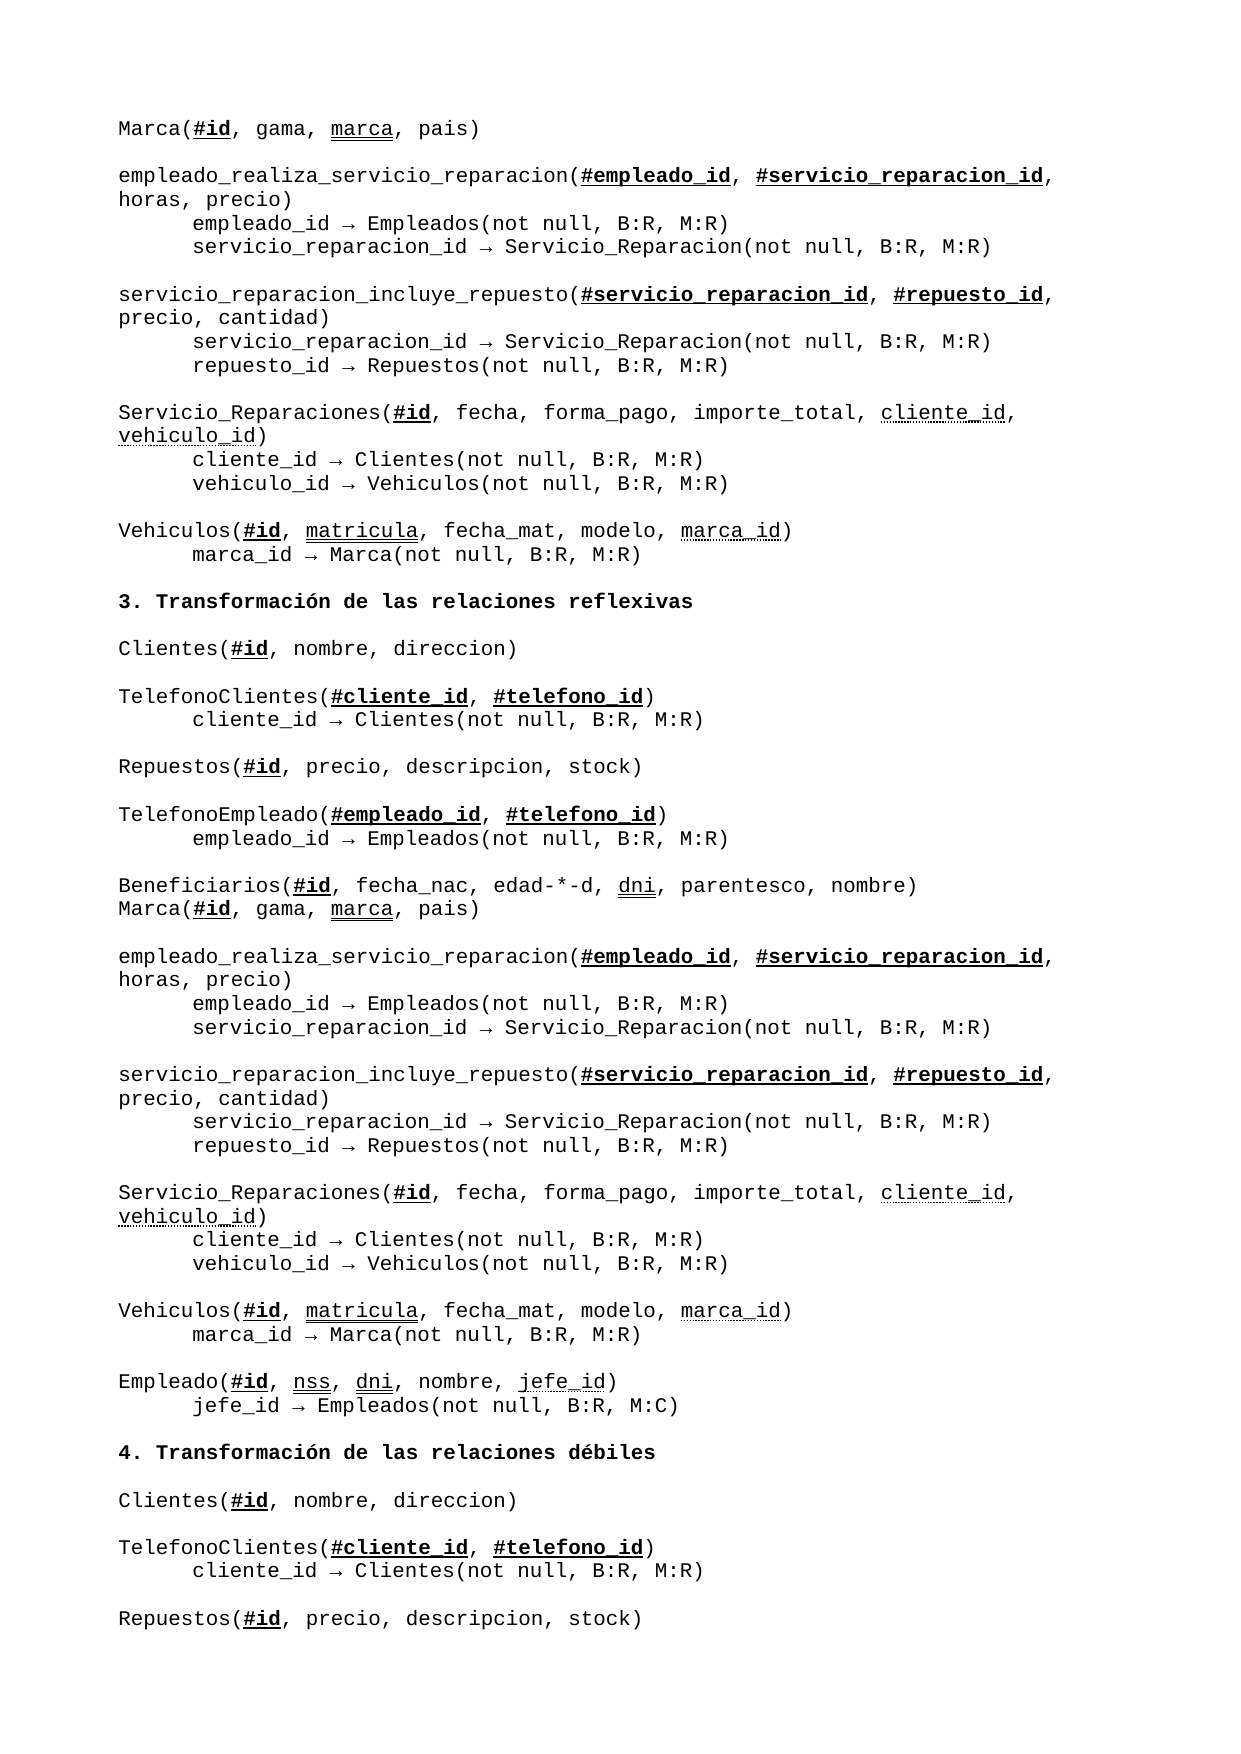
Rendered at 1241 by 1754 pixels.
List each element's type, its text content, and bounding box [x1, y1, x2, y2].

text empleado_id → Empleados(not null, B:R, M:R) [118, 213, 1122, 236]
text vehiculo_id → Vehiculos(not null, B:R, M:R) [118, 473, 1122, 496]
text repuesto_id → Repuestos(not null, B:R, M:R) [118, 354, 1122, 378]
text Repuestos(#id, precio, descripcion, stock) [118, 757, 1122, 780]
text servicio_reparacion_id → Servicio_Reparacion(not null, B:R, M:R) [118, 1017, 1122, 1040]
text Vehiculos(#id, matricula, fecha_mat, modelo, marca_id) [118, 1300, 1122, 1324]
text empleado_realiza_servicio_reparacion(#empleado_id, #servicio_reparacion_id, horas, precio) [118, 165, 1122, 213]
text 4. Transformación de las relaciones débiles [118, 1442, 1122, 1466]
text marca_id → Marca(not null, B:R, M:R) [118, 1324, 1122, 1348]
text TelefonoClientes(#cliente_id, #telefono_id) [118, 1537, 1122, 1561]
text Servicio_Reparaciones(#id, fecha, forma_pago, importe_total, cliente_id, vehiculo_id) [118, 1182, 1122, 1229]
text Clientes(#id, nombre, direccion) [118, 638, 1122, 662]
text cliente_id → Clientes(not null, B:R, M:R) [118, 1229, 1122, 1253]
text servicio_reparacion_id → Servicio_Reparacion(not null, B:R, M:R) [118, 1111, 1122, 1135]
text Servicio_Reparaciones(#id, fecha, forma_pago, importe_total, cliente_id, vehiculo_id) [118, 402, 1122, 449]
text repuesto_id → Repuestos(not null, B:R, M:R) [118, 1135, 1122, 1158]
text empleado_id → Empleados(not null, B:R, M:R) [118, 993, 1122, 1017]
text Marca(#id, gama, marca, pais) [118, 118, 1122, 142]
text cliente_id → Clientes(not null, B:R, M:R) [118, 709, 1122, 733]
text empleado_id → Empleados(not null, B:R, M:R) [118, 827, 1122, 851]
text empleado_realiza_servicio_reparacion(#empleado_id, #servicio_reparacion_id, horas, precio) [118, 946, 1122, 993]
text TelefonoEmpleado(#empleado­_id, #telefono_id) [118, 804, 1122, 827]
text 3. Transformación de las relaciones reflexivas [118, 591, 1122, 615]
text servicio_reparacion_id → Servicio_Reparacion(not null, B:R, M:R) [118, 236, 1122, 260]
text cliente_id → Clientes(not null, B:R, M:R) [118, 449, 1122, 473]
text Vehiculos(#id, matricula, fecha_mat, modelo, marca_id) [118, 520, 1122, 544]
text marca_id → Marca(not null, B:R, M:R) [118, 544, 1122, 567]
text servicio_reparacion_id → Servicio_Reparacion(not null, B:R, M:R) [118, 331, 1122, 354]
text Repuestos(#id, precio, descripcion, stock) [118, 1608, 1122, 1631]
text Marca(#id, gama, marca, pais) [118, 898, 1122, 922]
text Empleado(#id, nss, dni, nombre, jefe_id) [118, 1371, 1122, 1395]
text servicio_reparacion_incluye_repuesto(#servicio_reparacion_id, #repuesto_id, precio, cantidad) [118, 1064, 1122, 1111]
text cliente_id → Clientes(not null, B:R, M:R) [118, 1561, 1122, 1584]
text TelefonoClientes(#cliente_id, #telefono_id) [118, 686, 1122, 709]
text vehiculo_id → Vehiculos(not null, B:R, M:R) [118, 1253, 1122, 1277]
text jefe_id → Empleados(not null, B:R, M:C) [118, 1395, 1122, 1419]
text Clientes(#id, nombre, direccion) [118, 1489, 1122, 1513]
text servicio_reparacion_incluye_repuesto(#servicio_reparacion_id, #repuesto_id, precio, cantidad) [118, 284, 1122, 331]
text Beneficiarios(#id, fecha_nac, edad-*-d, dni, parentesco, nombre) [118, 875, 1122, 898]
